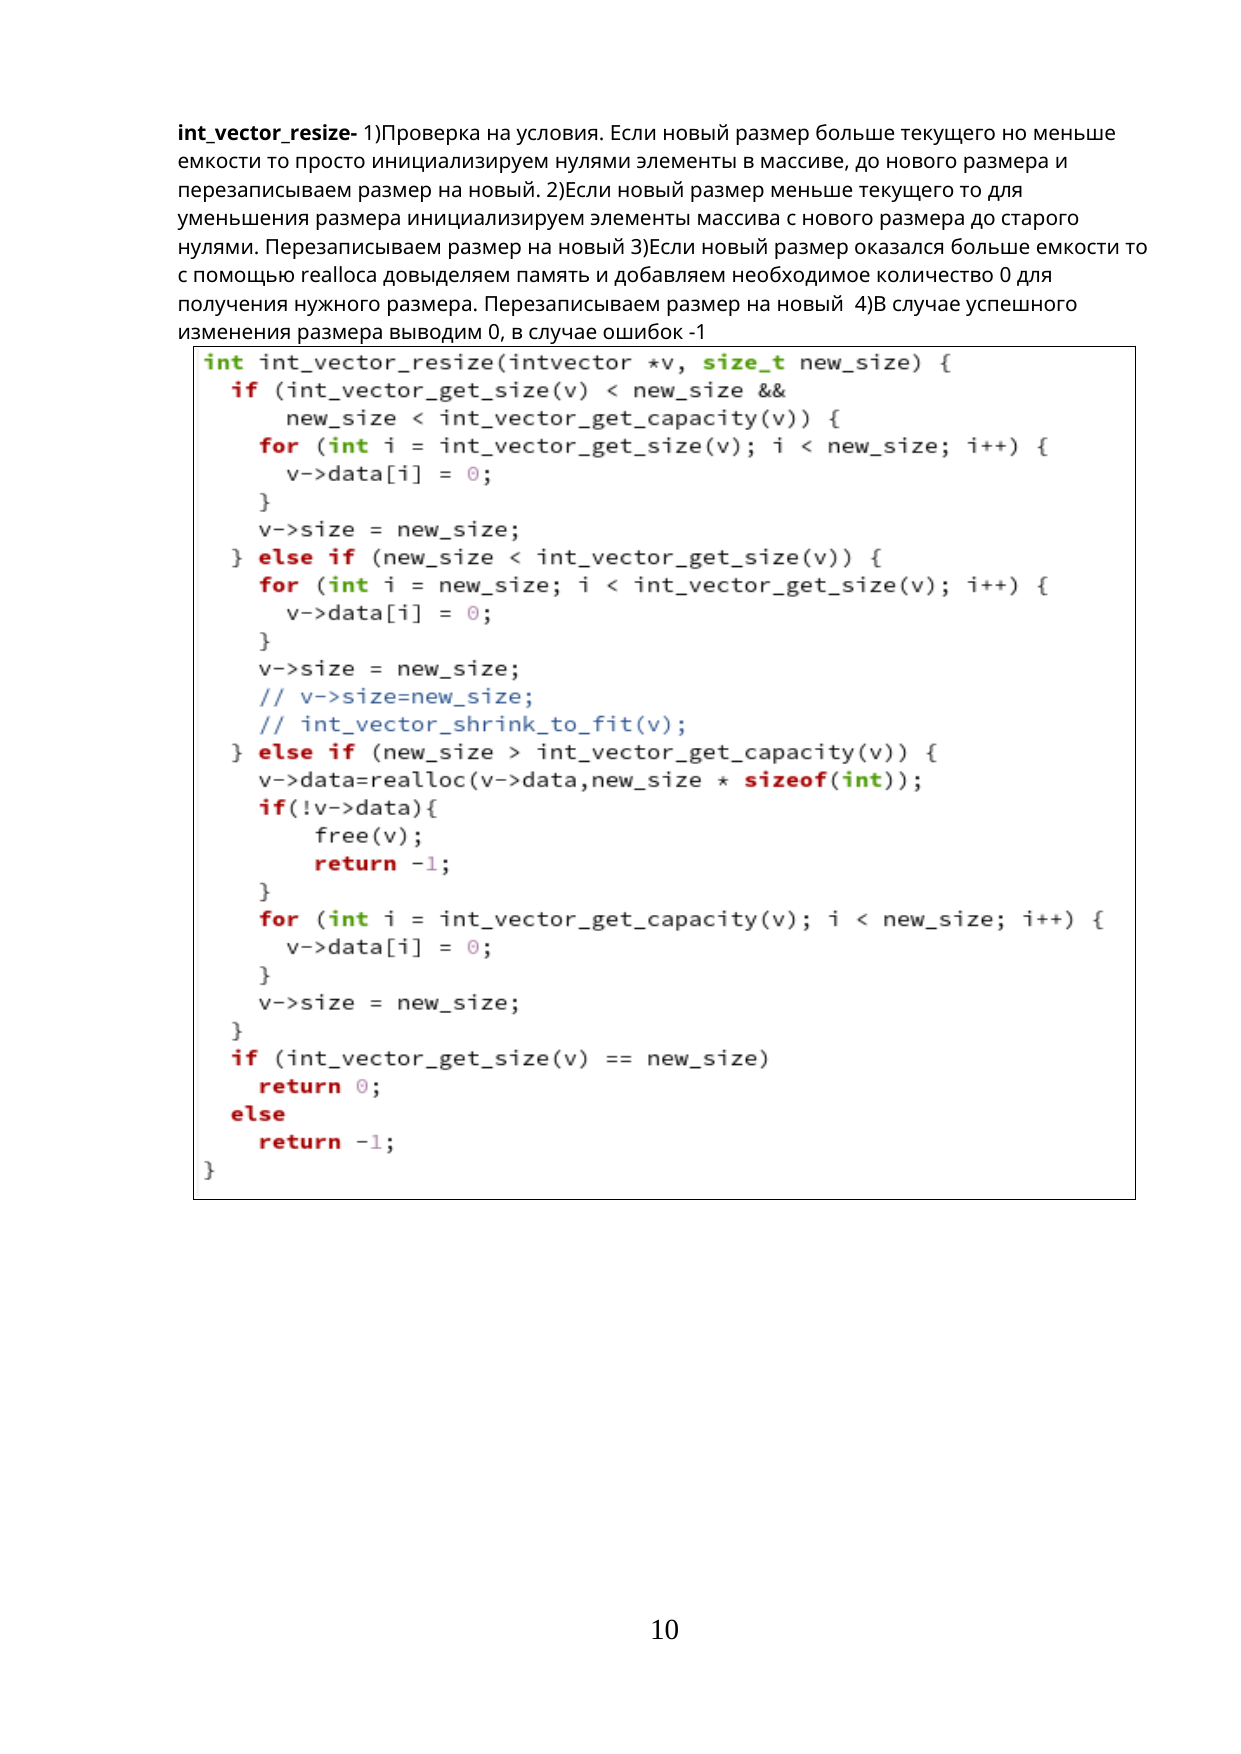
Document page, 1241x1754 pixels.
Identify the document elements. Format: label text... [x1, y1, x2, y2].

text int_vector_resize- 1)Проверка на условия. Если новый размер больше текущего но меньше емкости то просто инициализируем нулями элементы в массиве, до нового размера и перезаписываем размер на новый. 2)Если новый размер меньше текущего то для уменьшения размера инициализируем элементы массива с нового размера до старого нулями. Перезаписываем размер на новый 3)Если новый размер оказался больше емкости то с помощью realloca довыделяем память и добавляем необходимое количество 0 для получения нужного размера. Перезаписываем размер на новый 4)В случае успешного изменения размера выводим 0, в случае ошибок -1 [177, 118, 1152, 346]
picture [196, 348, 1133, 1197]
